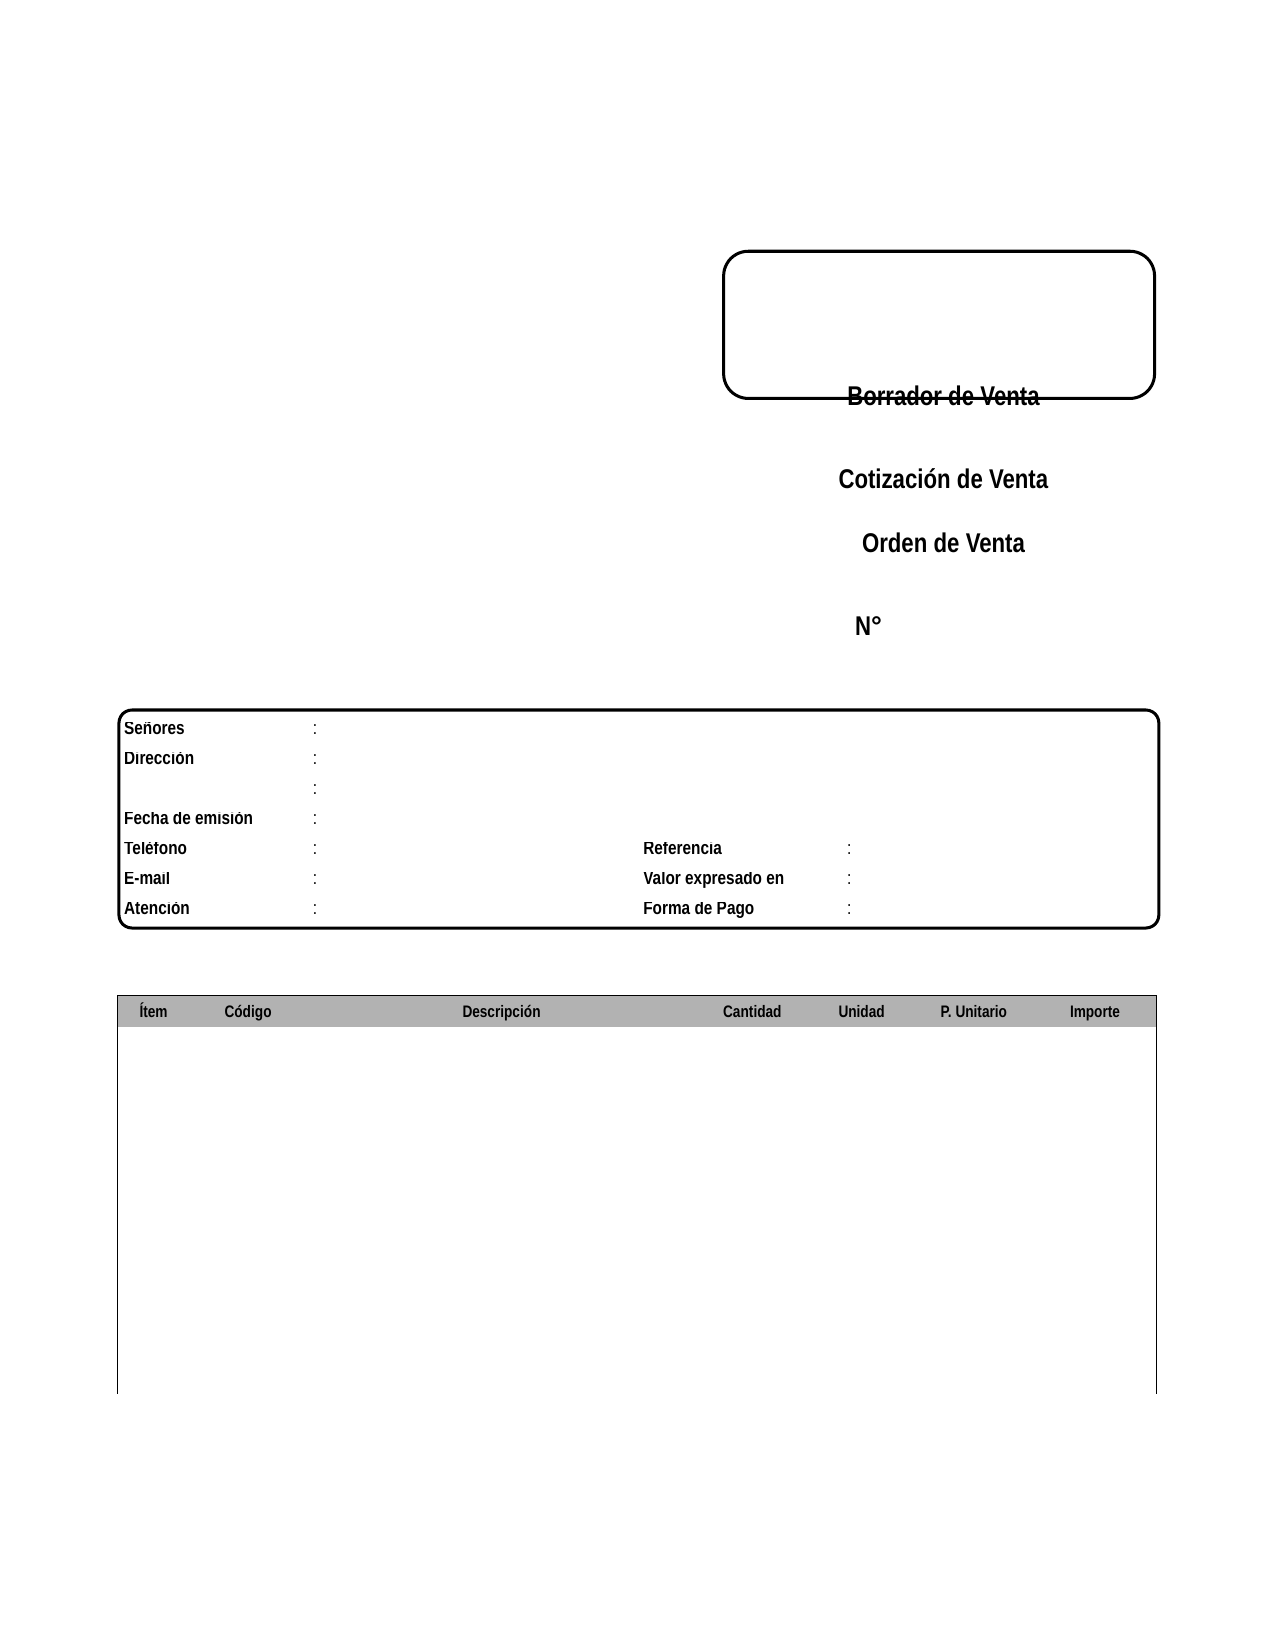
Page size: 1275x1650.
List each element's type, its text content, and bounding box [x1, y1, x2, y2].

table_cell <format_number(line.quantity, sale.party.lang, digits=0)> [696, 1119, 808, 1226]
table_cell [1033, 1256, 1156, 1287]
table_cell [696, 1088, 915, 1118]
table_header <company.party.name.upper()> <company.party.invoicing_address> <company.email> <company.phone> [119, 240, 639, 688]
table_cell [118, 1027, 189, 1057]
table_cell [915, 1088, 1033, 1118]
table_cell [1033, 1027, 1156, 1057]
table_cell [696, 1287, 915, 1393]
table_header Cantidad [696, 996, 808, 1027]
table_cell <format_number(line.unit_price, sale.party.lang, monetary=sale.currency)> [915, 1119, 1033, 1226]
table_cell <"{:,}".format(round(line.amount, 2))> [1033, 1119, 1156, 1226]
table_cell <line.description> [307, 1119, 696, 1226]
table_header [639, 240, 721, 688]
table_cell [118, 1057, 189, 1088]
table_cell </when> [189, 1226, 696, 1256]
table_cell <line.product.code> [189, 1119, 307, 1226]
text <set_lang(sale.party.lang and sale.party.lang.code or 'en')><sale.set_lang(sale.party.lang and sale.party.lang.code or 'en')> [118, 212, 1157, 317]
table_cell [915, 1027, 1033, 1057]
table_header Unidad [808, 996, 915, 1027]
table_cell <when test="line.type == 'line'"> [189, 1088, 696, 1118]
table_cell [915, 1256, 1033, 1287]
table_cell <when test="line.type == 'subtotal'"> [189, 1256, 696, 1287]
table_cell [915, 1226, 1033, 1256]
table_cell [118, 1256, 189, 1287]
table_cell [118, 1088, 189, 1118]
table_cell [696, 1226, 915, 1256]
table_cell <"{:,}".format(round(line.amount, 2))> [1033, 1287, 1156, 1393]
table_header <company.party.document_type_name> <company.party.document_number> <choose test=""> <when test="sale.state == 'draft'"> Borrador de Venta </when> <when test="sale.state == 'quotation'"> Cotización de Venta </when> <otherwise test=""> Orden de Venta </otherwise> </choose> N° <sale.number> [721, 240, 1157, 688]
table_cell [1033, 1226, 1156, 1256]
table_cell [1033, 1088, 1156, 1118]
table_cell [915, 1057, 1033, 1088]
table_cell <line.unit.name> [808, 1119, 915, 1226]
table_cell [696, 1256, 915, 1287]
table_cell [1033, 1057, 1156, 1088]
table_cell [118, 1287, 189, 1393]
table_header Código [189, 996, 307, 1027]
table_header P. Unitario [915, 996, 1033, 1027]
table_cell [118, 1226, 189, 1256]
table_cell <for each="line in line.description.split('\n')"><line></for> [189, 1287, 696, 1393]
table_header Ítem [118, 996, 189, 1027]
table_cell [696, 1057, 915, 1088]
table_header Importe [1033, 996, 1156, 1027]
table_cell <for each="line in sale.lines"> [189, 1027, 696, 1057]
table_header Descripción [307, 996, 696, 1027]
table_cell [696, 1027, 915, 1057]
table_cell <choose test=""> [189, 1057, 696, 1088]
table_cell [915, 1287, 1033, 1393]
table_cell <sale.lines.index(line) + 1> [118, 1119, 189, 1226]
